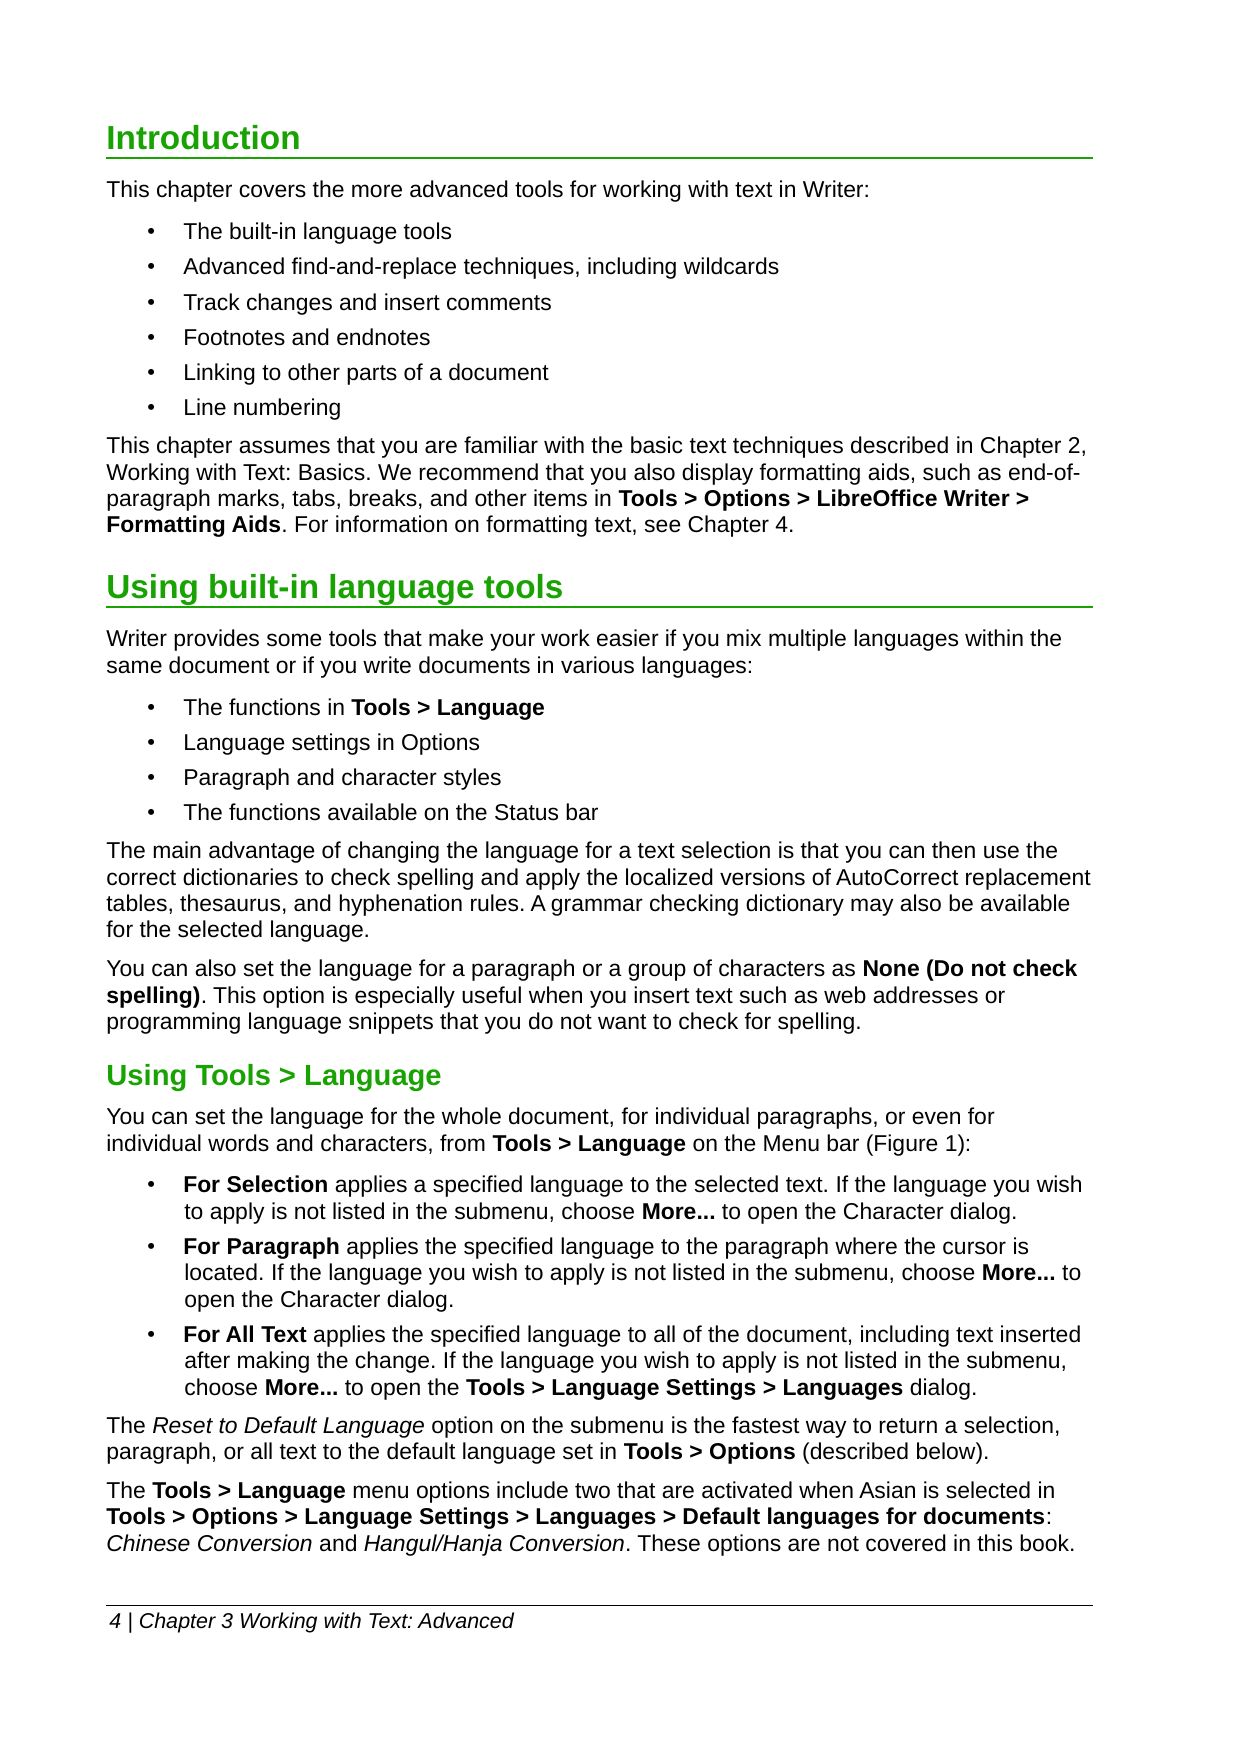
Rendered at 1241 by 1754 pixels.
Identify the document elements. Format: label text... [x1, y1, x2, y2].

list The built-in language tools [144, 215, 1093, 244]
list The functions available on the Status bar [144, 796, 1093, 828]
text You can also set the language for a paragraph or a group of characters as None (Do not check spelling). This option is especially useful when you insert text such as web addresses or programming language snippets that you do not want to check for spelling. [106, 955, 1093, 1034]
text The main advantage of changing the language for a text selection is that you can then use the correct dictionaries to check spelling and apply the localized versions of AutoCorrect replacement tables, thesaurus, and hyphenation rules. A grammar checking dictionary may also be available for the selected language. [106, 837, 1093, 943]
text This chapter assumes that you are familiar with the basic text techniques described in Chapter 2, Working with Text: Basics. We recommend that you also display formatting aids, such as end-of-paragraph marks, tabs, breaks, and other items in Tools > Options > LibreOffice Writer > Formatting Aids. For information on formatting text, see Chapter 4. [106, 432, 1093, 538]
text The Reset to Default Language option on the submenu is the fastest way to return a selection, paragraph, or all text to the default language set in Tools > Options (described below). [106, 1412, 1093, 1464]
list Writer provides some tools that make your work easier if you mix multiple languages within the same document or if you write documents in various languages: [106, 625, 1093, 678]
list The functions in Tools > Language [144, 691, 1093, 720]
list Advanced find-and-replace techniques, including wildcards [144, 250, 1093, 280]
list Line numbering [144, 391, 1093, 423]
text The Tools > Language menu options include two that are activated when Asian is selected in Tools > Options > Language Settings > Languages > Default languages for documents: Chinese Conversion and Hangul/Hanja Conversion. These options are not covered in this book. [106, 1477, 1093, 1556]
list Track changes and insert comments [144, 286, 1093, 315]
text You can set the language for the whole document, for individual paragraphs, or even for individual words and characters, from Tools > Language on the Menu bar (Figure 1): [106, 1103, 1093, 1156]
list This chapter covers the more advanced tools for working with text in Writer: [106, 176, 1093, 203]
list Language settings in Options [144, 726, 1093, 755]
subtitle Using built-in language tools [106, 567, 1093, 606]
list Paragraph and character styles [144, 761, 1093, 790]
list For Selection applies a specified language to the selected text. If the language you wish to apply is not listed in the submenu, choose More... to open the Character dialog. [144, 1168, 1093, 1224]
list For Paragraph applies the specified language to the paragraph where the cursor is located. If the language you wish to apply is not listed in the submenu, choose More... to open the Character dialog. [144, 1230, 1093, 1312]
list Linking to other parts of a document [144, 356, 1093, 385]
subtitle Introduction [106, 118, 1093, 157]
subtitle Using Tools > Language [106, 1058, 1093, 1091]
list For All Text applies the specified language to all of the document, including text inserted after making the change. If the language you wish to apply is not listed in the submenu, choose More... to open the Tools > Language Settings > Languages dialog. [144, 1318, 1093, 1403]
list Footnotes and endnotes [144, 321, 1093, 350]
